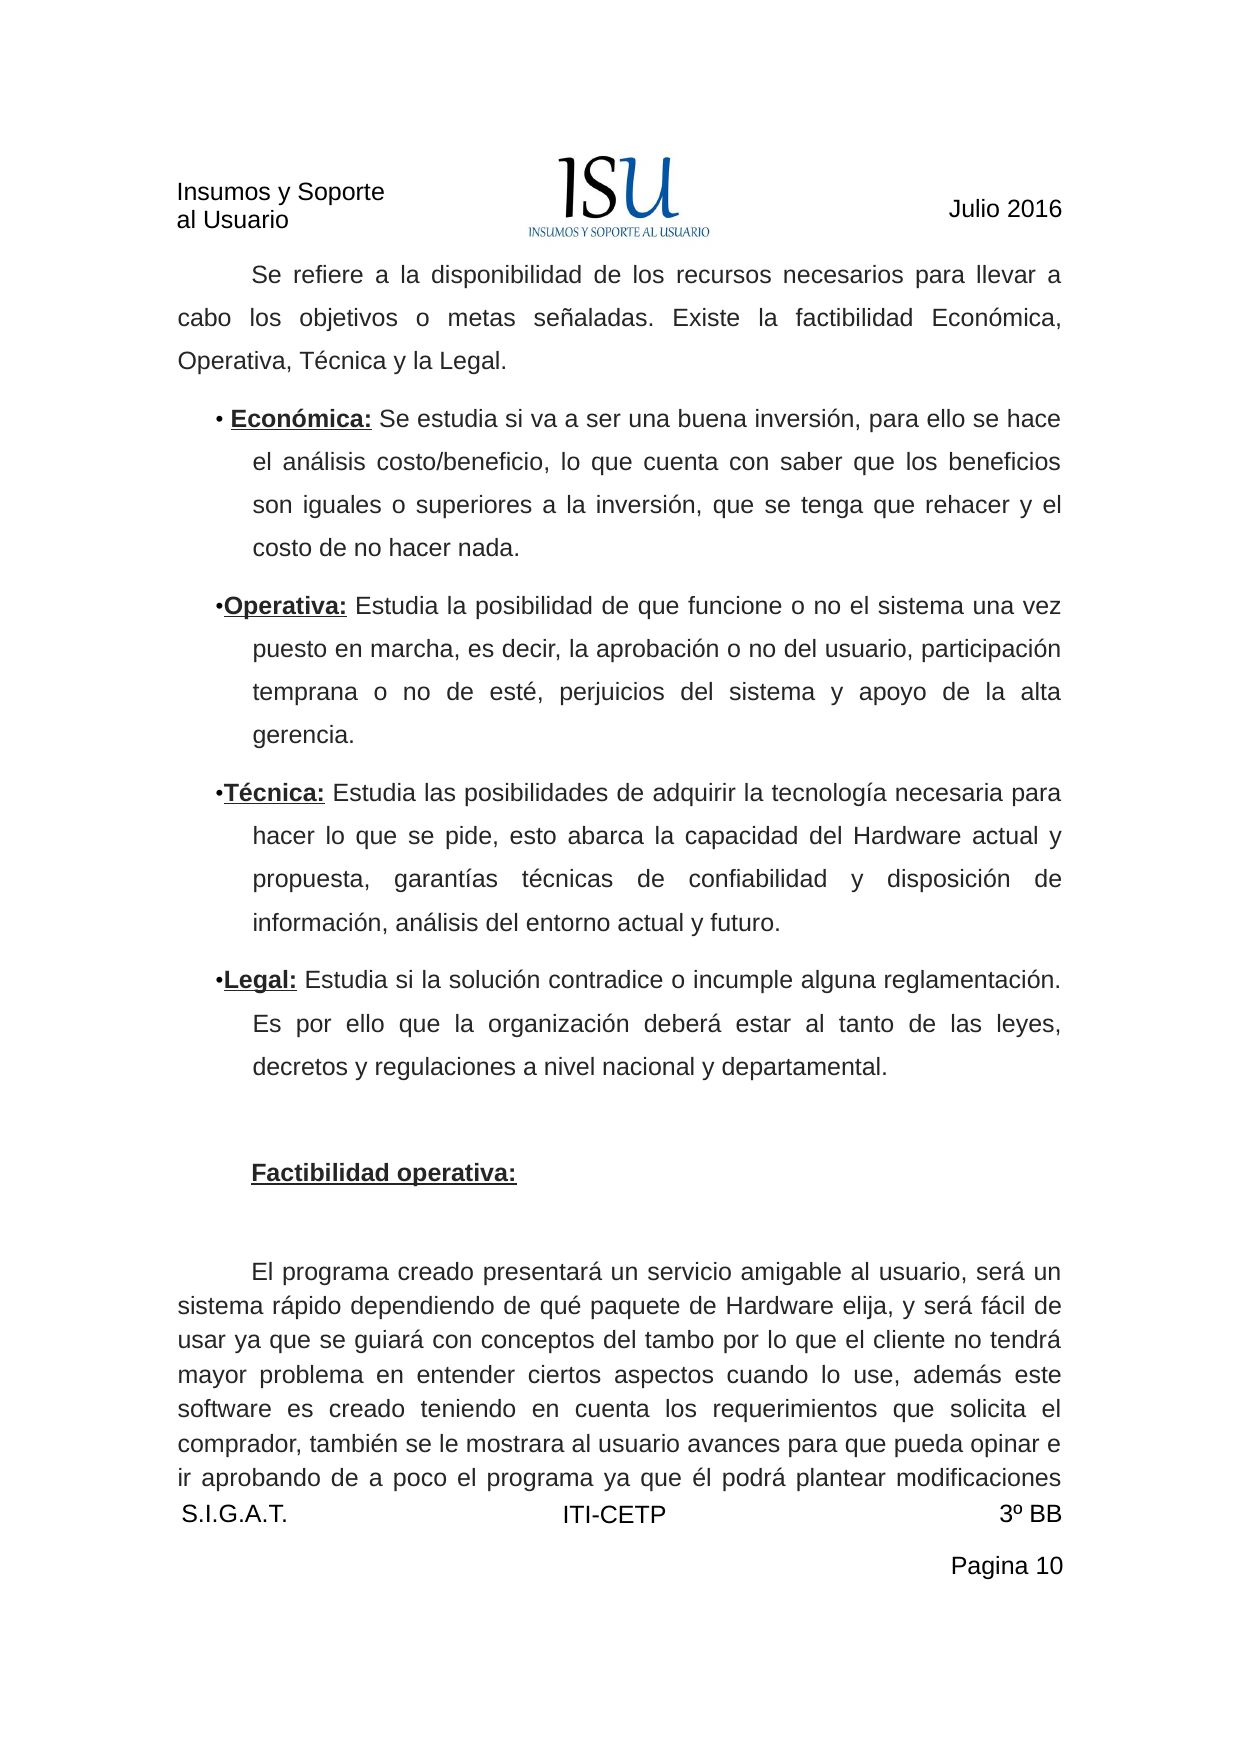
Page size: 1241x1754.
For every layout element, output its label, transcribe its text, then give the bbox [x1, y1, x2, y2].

text El programa creado presentará un servicio amigable al usuario, será un sistema rápido dependiendo de qué paquete de Hardware elija, y será fácil de usar ya que se guiará con conceptos del tambo por lo que el cliente no tendrá mayor problema en entender ciertos aspectos cuando lo use, además este software es creado teniendo en cuenta los requerimientos que solicita el comprador, también se le mostrara al usuario avances para que pueda opinar e ir aprobando de a poco el programa ya que él podrá plantear modificaciones [177, 1257, 1063, 1492]
text Se refiere a la disponibilidad de los recursos necesarios para llevar a cabo los objetivos o metas señaladas. Existe la factibilidad Económica, Operativa, Técnica y la Legal. [177, 260, 1063, 375]
text •Operativa: Estudia la posibilidad de que funcione o no el sistema una vez puesto en marcha, es decir, la aprobación o no del usuario, participación temprana o no de esté, perjuicios del sistema y apoyo de la alta gerencia. [215, 591, 1063, 749]
text Factibilidad operativa: [177, 1158, 1063, 1187]
text •Legal: Estudia si la solución contradice o incumple alguna reglamentación. Es por ello que la organización deberá estar al tanto de las leyes, decretos y regulaciones a nivel nacional y departamental. [215, 965, 1063, 1080]
text • Económica: Se estudia si va a ser una buena inversión, para ello se hace el análisis costo/beneficio, lo que cuenta con saber que los beneficios son iguales o superiores a la inversión, que se tenga que rehacer y el costo de no hacer nada. [215, 404, 1063, 562]
text •Técnica: Estudia las posibilidades de adquirir la tecnología necesaria para hacer lo que se pide, esto abarca la capacidad del Hardware actual y propuesta, garantías técnicas de confiabilidad y disposición de información, análisis del entorno actual y futuro. [215, 778, 1063, 936]
picture [517, 138, 723, 252]
